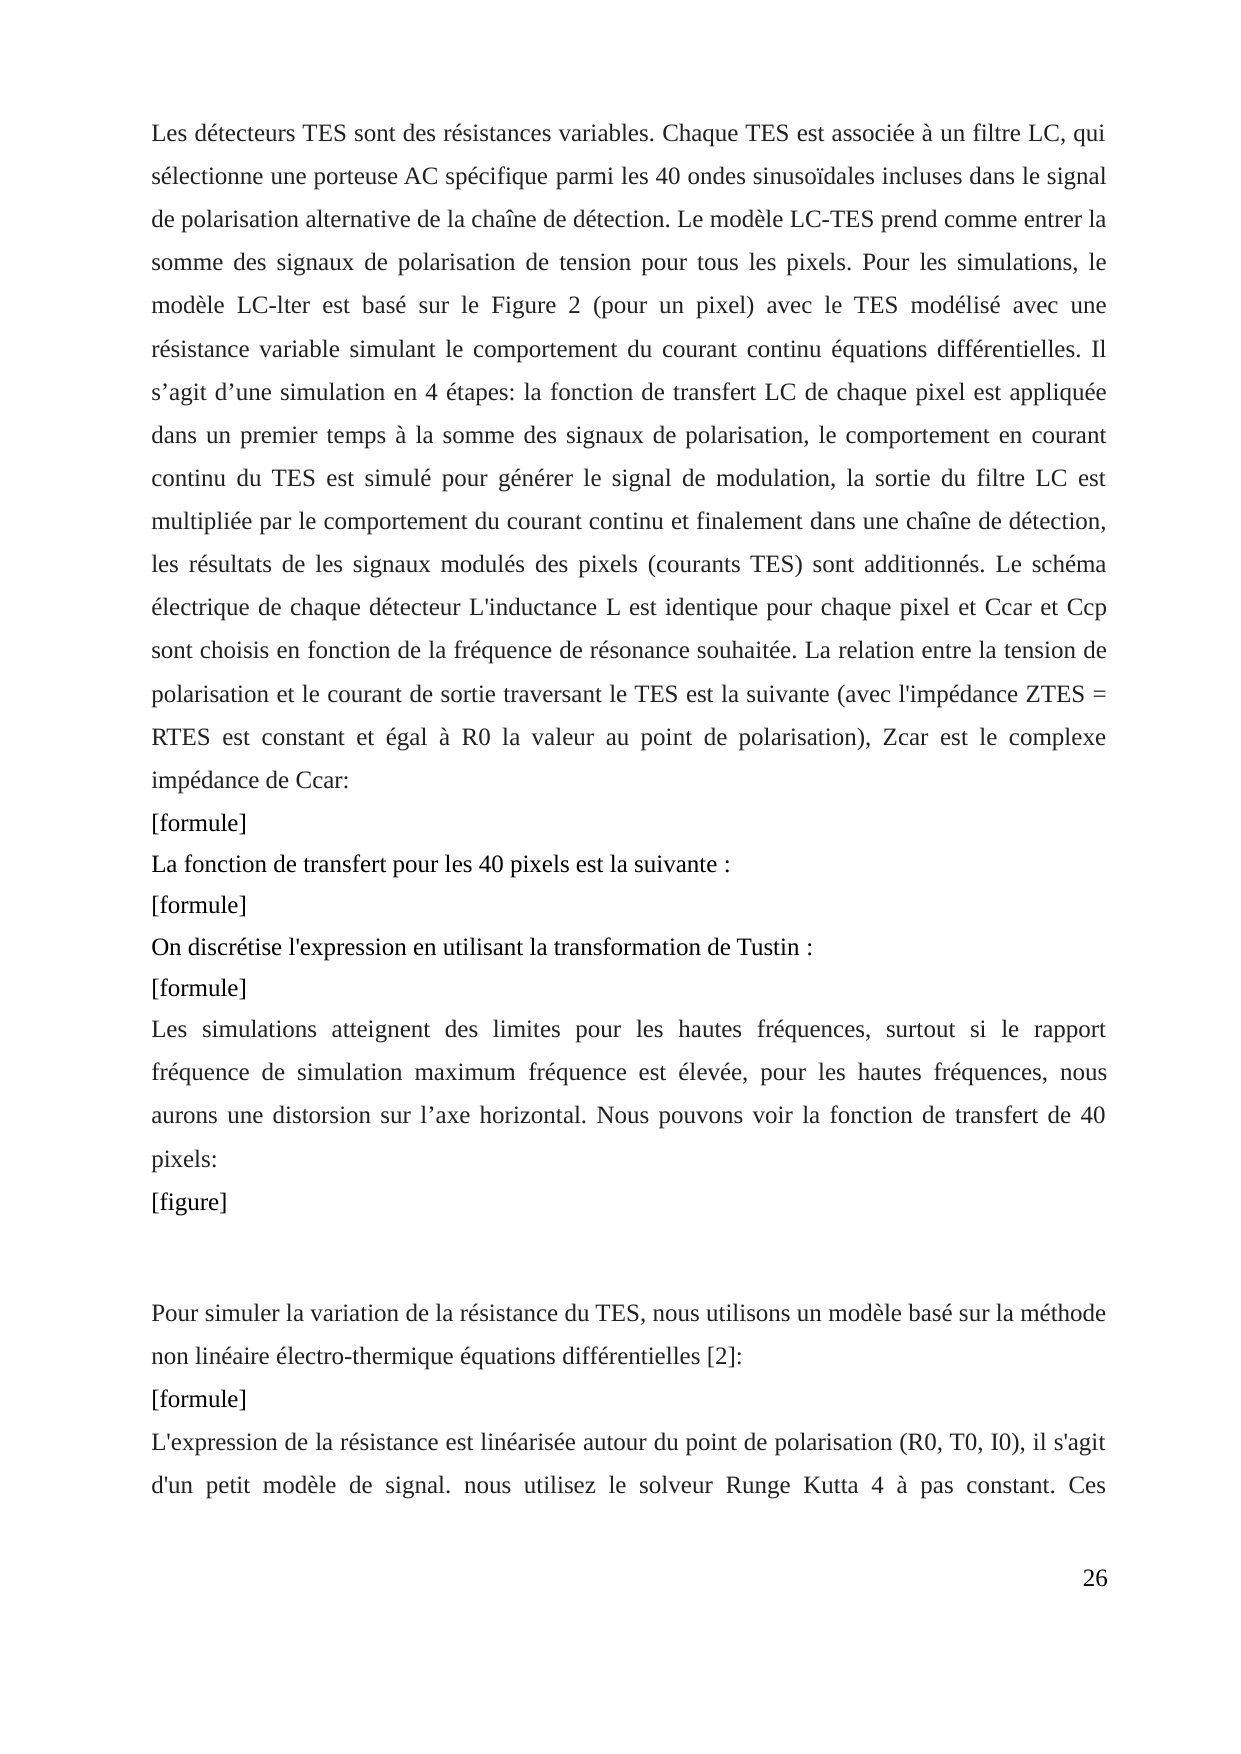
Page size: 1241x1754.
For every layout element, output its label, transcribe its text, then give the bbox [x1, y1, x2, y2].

text On discrétise l'expression en utilisant la transformation de Tustin : [151, 932, 1108, 961]
text La fonction de transfert pour les 40 pixels est la suivante : [151, 849, 1108, 878]
text [formule] [151, 808, 1108, 837]
text Pour simuler la variation de la résistance du TES, nous utilisons un modèle basé sur la méthode non linéaire électro-thermique équations différentielles [2]: [151, 1298, 1108, 1370]
text [figure] [151, 1187, 1108, 1216]
text [formule] L'expression de la résistance est linéarisée autour du point de polarisation (R0, T0, I0), il s'agit d'un petit modèle de signal. nous utilisez le solveur Runge Kutta 4 à pas constant. Ces [151, 1384, 1108, 1499]
text Les détecteurs TES sont des résistances variables. Chaque TES est associée à un filtre LC, qui sélectionne une porteuse AC spécifique parmi les 40 ondes sinusoïdales incluses dans le signal de polarisation alternative de la chaîne de détection. Le modèle LC-TES prend comme entrer la somme des signaux de polarisation de tension pour tous les pixels. Pour les simulations, le modèle LC-lter est basé sur le Figure 2 (pour un pixel) avec le TES modélisé avec une résistance variable simulant le comportement du courant continu équations différentielles. Il s’agit d’une simulation en 4 étapes: la fonction de transfert LC de chaque pixel est appliquée dans un premier temps à la somme des signaux de polarisation, le comportement en courant continu du TES est simulé pour générer le signal de modulation, la sortie du filtre LC est multipliée par le comportement du courant continu et finalement dans une chaîne de détection, les résultats de les signaux modulés des pixels (courants TES) sont additionnés. Le schéma électrique de chaque détecteur L'inductance L est identique pour chaque pixel et Ccar et Ccp sont choisis en fonction de la fréquence de résonance souhaitée. La relation entre la tension de polarisation et le courant de sortie traversant le TES est la suivante (avec l'impédance ZTES = RTES est constant et égal à R0 la valeur au point de polarisation), Zcar est le complexe impédance de Ccar: [151, 118, 1108, 794]
text [formule] [151, 891, 1108, 919]
text [formule] [151, 973, 1108, 1002]
text Les simulations atteignent des limites pour les hautes fréquences, surtout si le rapport fréquence de simulation maximum fréquence est élevée, pour les hautes fréquences, nous aurons une distorsion sur l’axe horizontal. Nous pouvons voir la fonction de transfert de 40 pixels: [151, 1014, 1108, 1172]
